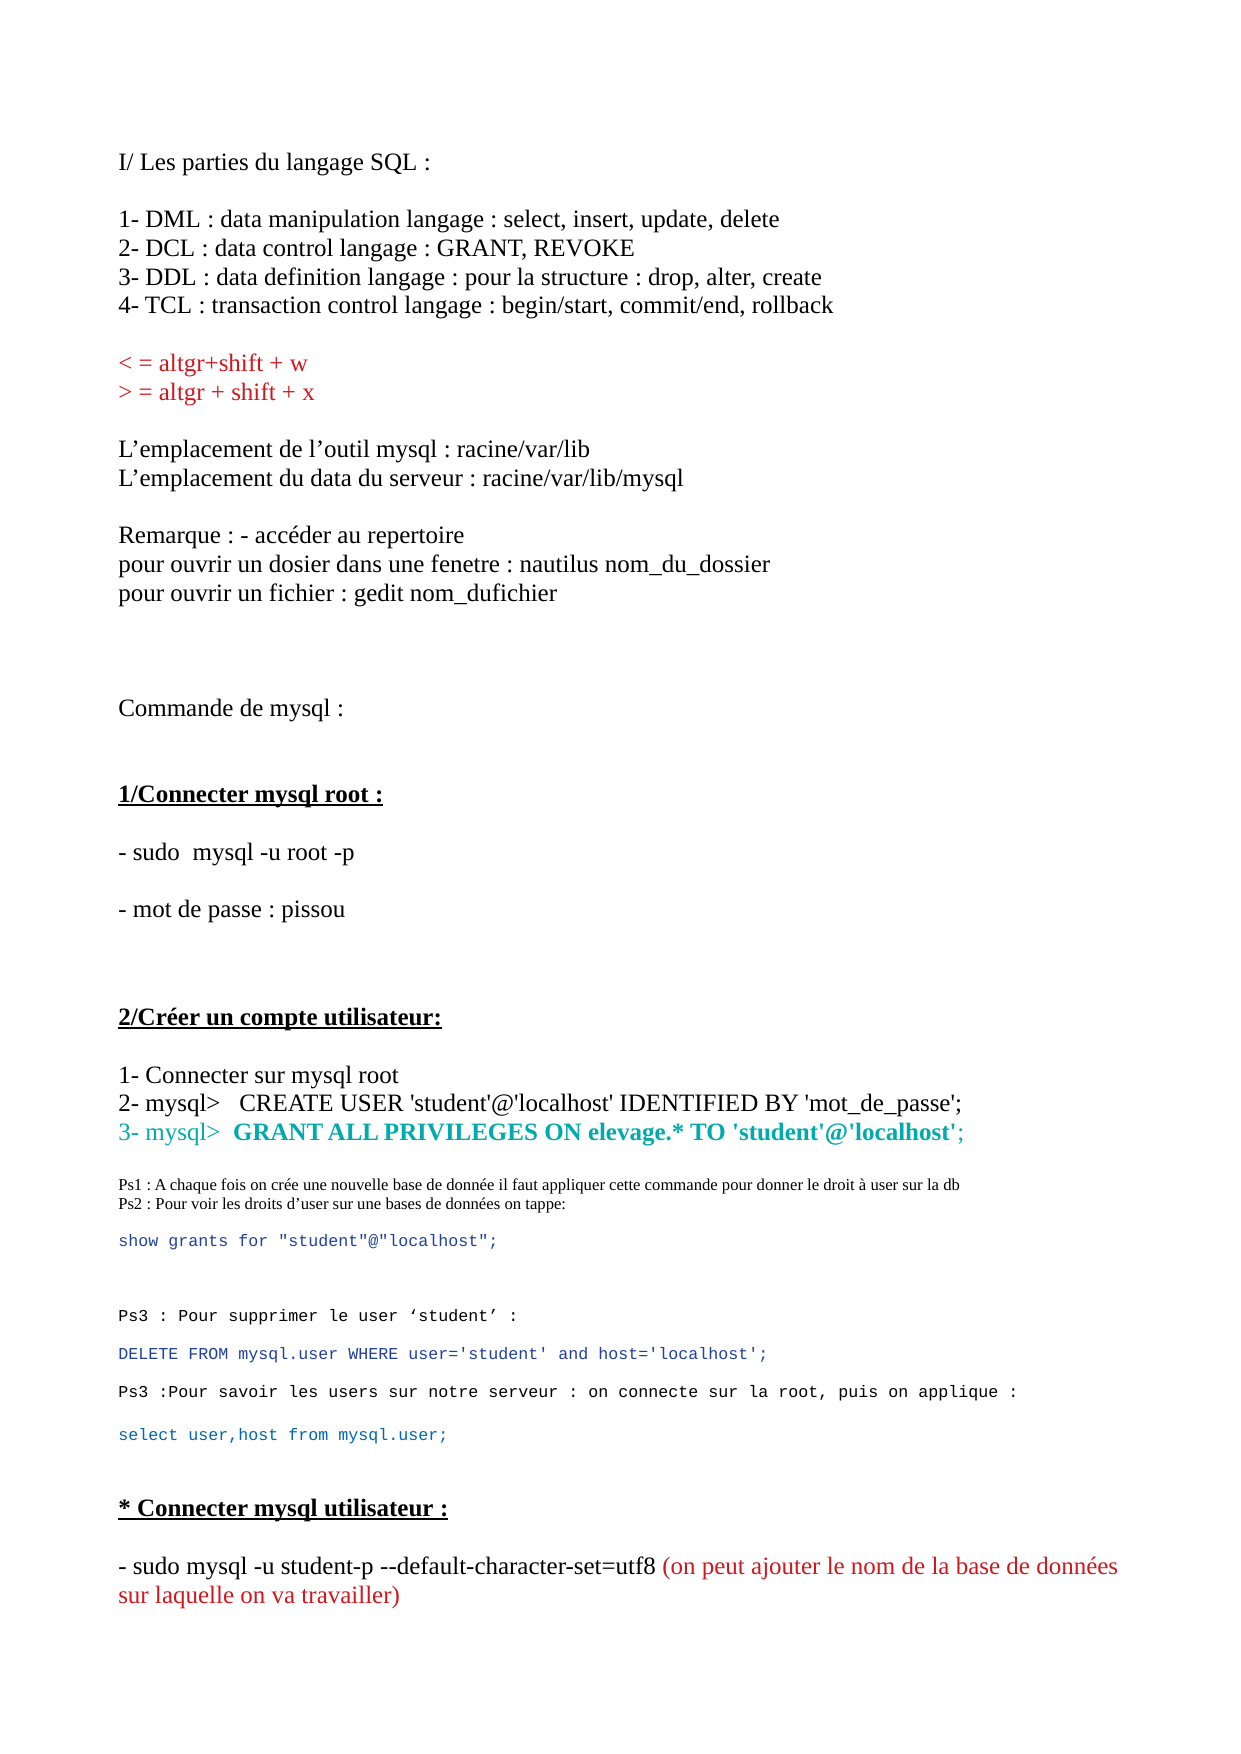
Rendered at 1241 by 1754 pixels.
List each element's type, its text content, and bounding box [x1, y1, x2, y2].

text L’emplacement du data du serveur : racine/var/lib/mysql [118, 463, 1122, 492]
text I/ Les parties du langage SQL : [118, 147, 1122, 176]
text show grants for "student"@"localhost"; [118, 1232, 1122, 1251]
text Ps1 : A chaque fois on crée une nouvelle base de donnée il faut appliquer cette commande pour donner le droit à user sur la db [118, 1175, 1122, 1194]
text 1- Connecter sur mysql root [118, 1060, 1122, 1088]
text 2- mysql> CREATE USER 'student'@'localhost' IDENTIFIED BY 'mot_de_passe'; [118, 1088, 1122, 1117]
text * Connecter mysql utilisateur : [118, 1493, 1122, 1522]
text 2- DCL : data control langage : GRANT, REVOKE [118, 233, 1122, 262]
text L’emplacement de l’outil mysql : racine/var/lib [118, 434, 1122, 463]
text < = altgr+shift + w [118, 348, 1122, 377]
text 3- mysql> GRANT ALL PRIVILEGES ON elevage.* TO 'student'@'localhost'; [118, 1117, 1122, 1146]
text Commande de mysql : [118, 693, 1122, 722]
text select user,host from mysql.user; [118, 1427, 1122, 1446]
text > = altgr + shift + x [118, 377, 1122, 406]
text Ps3 : Pour supprimer le user ‘student’ : [118, 1308, 1122, 1327]
text - mot de passe : pissou [118, 894, 1122, 923]
text DELETE FROM mysql.user WHERE user='student' and host='localhost'; [118, 1345, 1122, 1364]
text - sudo mysql -u student-p --default-character-set=utf8 (on peut ajouter le nom de la base de données sur laquelle on va travailler) [118, 1551, 1122, 1608]
text pour ouvrir un dosier dans une fenetre : nautilus nom_du_dossier [118, 549, 1122, 578]
text - sudo mysql -u root -p [118, 837, 1122, 866]
text Remarque : - accéder au repertoire [118, 521, 1122, 549]
text 1- DML : data manipulation langage : select, insert, update, delete [118, 204, 1122, 233]
text Ps3 :Pour savoir les users sur notre serveur : on connecte sur la root, puis on applique : [118, 1383, 1122, 1402]
text 2/Créer un compte utilisateur: [118, 1002, 1122, 1031]
text pour ouvrir un fichier : gedit nom_dufichier [118, 578, 1122, 607]
text Ps2 : Pour voir les droits d’user sur une bases de données on tappe: [118, 1194, 1122, 1213]
text 4- TCL : transaction control langage : begin/start, commit/end, rollback [118, 291, 1122, 319]
text 1/Connecter mysql root : [118, 779, 1122, 808]
text 3- DDL : data definition langage : pour la structure : drop, alter, create [118, 262, 1122, 291]
